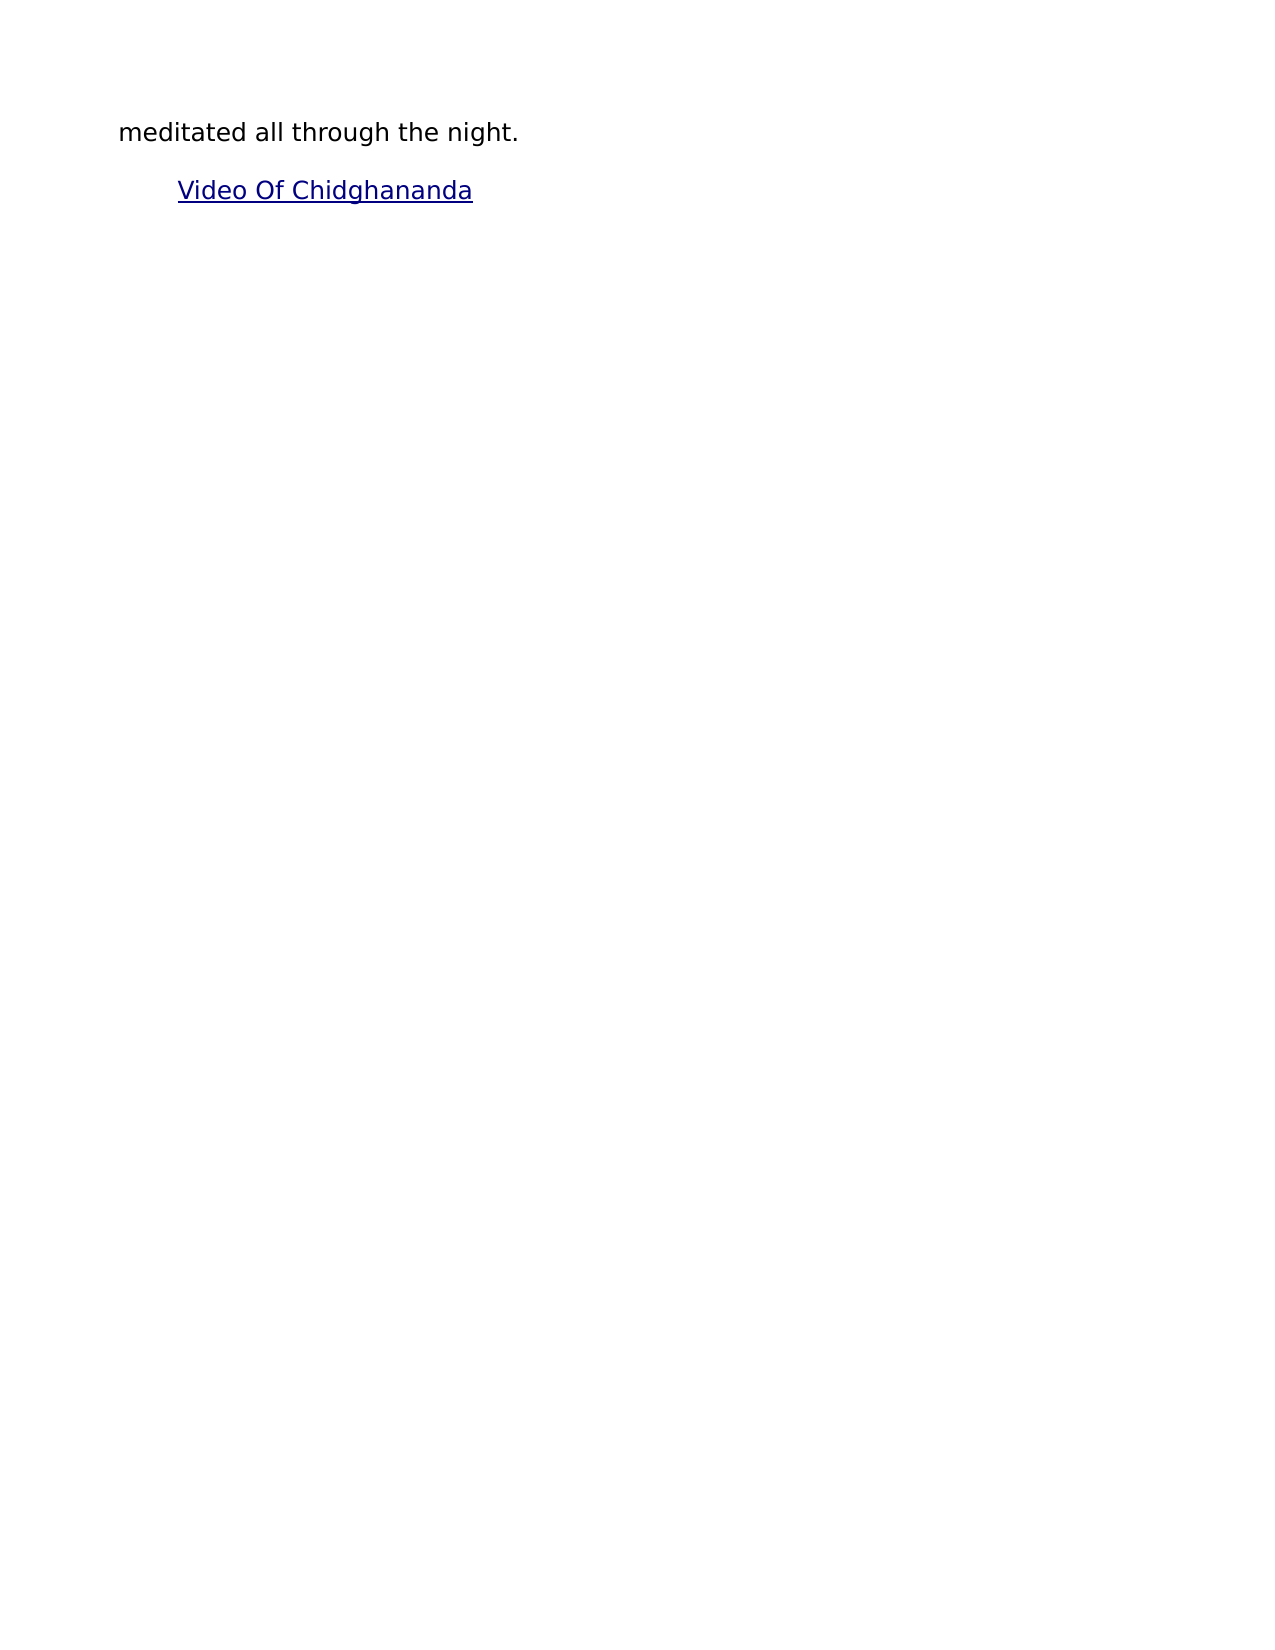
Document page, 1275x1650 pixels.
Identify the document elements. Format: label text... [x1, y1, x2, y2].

text Video Of Chidghananda [118, 176, 1157, 205]
text meditated all through the night. [118, 118, 1157, 176]
